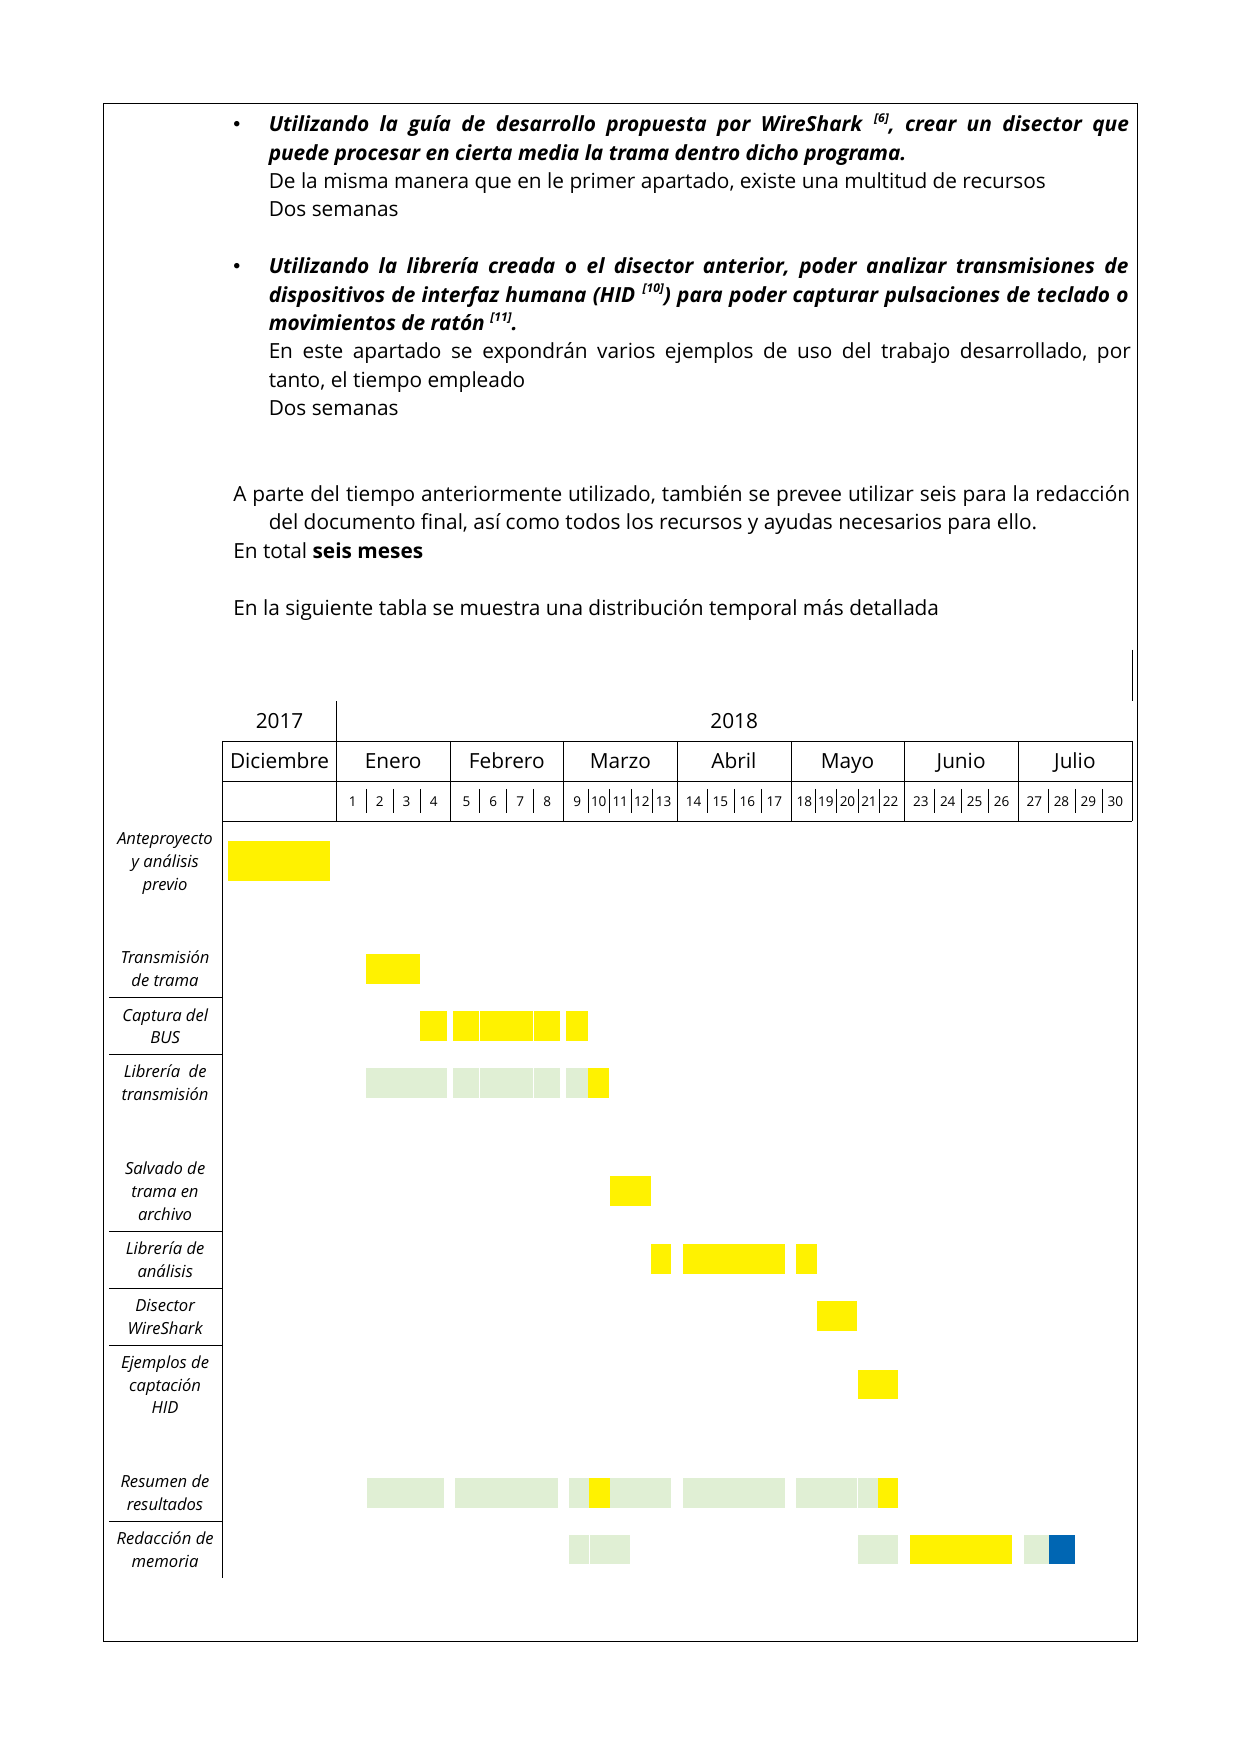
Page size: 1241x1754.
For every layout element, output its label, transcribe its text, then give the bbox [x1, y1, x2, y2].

table_header [1049, 1535, 1075, 1564]
table_cell 2018 [337, 701, 1132, 741]
table_cell Marzo [564, 742, 677, 781]
table_header [506, 1478, 532, 1508]
table_cell [1018, 822, 1132, 901]
table_header [910, 1478, 935, 1508]
table_cell [563, 1464, 677, 1521]
table_header [418, 1176, 444, 1206]
table_cell [450, 940, 563, 997]
table_header [794, 1011, 815, 1041]
table_cell [109, 781, 222, 821]
table_header [1102, 1011, 1129, 1041]
table_header [817, 1478, 837, 1508]
table_header [630, 1535, 651, 1564]
table_header 9 [566, 789, 588, 813]
table_cell [336, 901, 450, 940]
table_header [1048, 1011, 1075, 1041]
table_cell Antecedentes y objetivos: Desde el momento de su lanzamiento en la última década del siglo pasado, el bus de comunicación USB (Universal Serial Bus) se ha ido proclamando como el bus comercial más conocido y usado. Una de las gran ventajas que trae consigo la implementación de este bus, a parte de la sencillez general de uso, es la gran versatilidad que puede proporcionar, por eso, no es de extrañar que hayan surgido una considerable cantidad de aplicaciones , tales como: Dispositivos de interfaz humana (ratones, teclados, etc..). Dispositivos de almacenamiento masivo “USB-MSC” (pendrives, USB a SATA, etc..). Herramientas de adquisición de datos y comunicación (adaptadores de USB a Serie o USB a WiFi, etc..). Debido a todo lo anterior, sería de gran interés y utilidad disponer de un analizador, que de forma pasiva pueda captar la trama de comunicación que se transmite por el bus, enviarla a un equipo, y posteriormente analizarla para su uso en depuración o seguridad. Resultados esperados: El resultado de este trabajo se pretende dividir en dos grupos totalmente diferenciados, en el primero se tratarán elementos a nivel hardware y comunicación entre dispositivos, mientras que en el segundo se trabajará con el tratado y análisis de los resultados del primer grupo. Cabe destacar que durante la totalidad de este trabajo prevalecerá el uso de software libre. En primer lugar, se espera poder capturar y transmitir a un equipo tramas provenientes de un bus USB, para ello: Utilizando un FPGA, concretamente el modelo ICE40HX1K [1] de la empresa Lattice, se generará un sintetizado a partir del lenguaje de descripción de Hardware Verilog [2][3][4] que contenga toda la lógica para la captación de tramas, independientemente del tipo (Low-Speed, Full-Speed, etc...) [5][9][12]. Se implantará una librería escrita en lenguaje C/C++ que permita comunicar la plataforma de captación anterior con un equipo (como puede ser una Raspberry Pi [7]). A partir de una trama USB obtenida de cualquier método, tanto por el método anteriormente descrito, como a partir de medios externos, se pretende poder trabajar sobre ella pudiendo integrar los siguientes aspectos. Capacidad de almacenar la trama en archivos de capturas, tal como pcap [8]. Creación de un disector funcional para el analizador de paquetes WireShark [6]. Plataforma de análisis de dispositivos de interfaz humana (HID), tales como Keylogger o seguidor de puntero de ratón [11]. Temporización: Tal como se ha comentado en los “Resultados esperados”, este proyecto se puede separar en dos grupos. Ambos, a su vez, pueden dividirse en varios apartados. Captura y transmisión. Diseño de método de transmisión de la trama a un equipo. Para poder llevar un control adecuado, se necesita en primer lugar poder implementar una transmisión básica de información entre el FPGA y el equipo de análisis. Esta método de comunicación se prevee que se implemente en dos semanas, pudiendo añadir pequeñas funcionalidades en el transcurso del siguiente apartado según se necesite. Implementación básica de un método de sincronización y captura del bus USB utilizando un FPGA. Este apartado se puede considerar como el de mayor importancia en este grupo, por eso, se plantea un periodo de realización de un mes y medio. Librería que permita obtener y utilizar la trama transmitida según el método anterior. Al depender este apartado de los otros dos anteriores, se pretende desarrollar a la par que el resto, añadiendo funcionalidades a media que se necesiten. Antes de la finalización de este grupo, se pretende añadir una semana extra para depurar, mejorar y limpiar el código implementado en la librería. En total se pretende trabajar en este grupo un total de dos meses y una semana. Procesado de la trama. Utilizando la librería del grupo anterior, ampliarla para poder guardar la trama en un archivo de fácil utilización, como puede ser PCAP. Existe multitud de recursos y librería útiles [13] con los que partir, por tanto, no se plantea un extenso periodo para el desarrollo de este apartado, pudiendo ser este de dos semanas. Creación de librería de análisis básico de la trama. Es en este apartado donde se debe implementar todo el análisis de la trama USB, por tanto, se le plantea su realización durante un mes y medio. Utilizando la guía de desarrollo propuesta por WireShark [6], crear un disector que puede procesar en cierta media la trama dentro dicho programa. De la misma manera que en le primer apartado, existe una multitud de recursos Dos semanas Utilizando la librería creada o el disector anterior, poder analizar transmisiones de dispositivos de interfaz humana (HID [10]) para poder capturar pulsaciones de teclado o movimientos de ratón [11]. En este apartado se expondrán varios ejemplos de uso del trabajo desarrollado, por tanto, el tiempo empleado Dos semanas A parte del tiempo anteriormente utilizado, también se prevee utilizar seis para la redacción del documento final, así como todos los recursos y ayudas necesarios para ello. En total seis meses En la siguiente tabla se muestra una distribución temporal más detallada Bibliografía: iCE40 LP/HX Family Data Sheet - Lattice Semiconductor – Marzo 2017 (Versión 3.3) - http://www.latticesemi.com/view_document?document_id=49312 Lattice ICE Technology Library - Lattice Semiconductor - Marzo 2015 (Versión 2.9) - http://www.latticesemi.com/~/media/LatticeSemi/Documents/TechnicalBriefs/SBTICETechnologyLibrary201504.pdf Tutorial de FPGA utilizando lenguaje descriptivo Verilog - Juan Gonzalez-Gomez (Obijuan) – Noviembre 2015 - https://github.com/Obijuan/open-fpga-verilog-tutorial/wiki Verilog HDL Quick Reference Guide - Stuart Sutherland – 2001 - http://sutherland-hdl.com/pdfs/verilog_2001_ref_guide.pdf USB made simple - MQP Electronics Ltd – 2008 - http://www.usbmadesimple.co.uk/ Adding a basic dissector - Ulf Lamping, Luis E. Garcia Ontanon, Graham Bloice – diciembre 2014 (revisión 1.1) - https://www.wireshark.org/docs/wsdg_html_chunked/ChDissectAdd.html Introducción a Raspberry Pi - Francisco Moya Fernández – Enero 2017 - https://franciscomoya.gitbooks.io/taller-de-raspberry-pi/content/es/index.html PCAP next generation file format specification - M. Tuexen, Ed., Muenster Univ. of Appl. Sciences, F. Risso, Politecnico di Torino, J. Bongertz, Airbus DS CyberSecurity, G. Combs, Wireshark, G. Harris – 2017 - https://github.com/pcapng/pcapng USB Complete (2nd Edition) – Jan Axelson – 2004 Device Class Definition for Human Interface Devices (HID) V1.11- USB Implementers Forum, Inc. - Junio 2001 - http://www.usb.org/developers/hidpage/HID1_11.pdf USB-based attacks - Nir Nissim,Ran Yahalom,Yuval Elovici - 2017 - https://doi.org/10.1016/j.cose.2017.08.002 USB in a nutshell - Craig Peacock – 2010 - http://www.beyondlogic.org/usbnutshell/usb1.shtml Awesome pcaptools - caesar0301 - 2015 - https://github.com/caesar0301/awesome-pcaptools [104, 104, 1137, 1641]
table_header [455, 1301, 481, 1331]
table_header [566, 1068, 588, 1098]
table_header [961, 1068, 988, 1098]
table_header [986, 1370, 1012, 1399]
table_cell [109, 701, 222, 741]
table_header [794, 954, 815, 984]
table_header 7 [507, 789, 533, 813]
table_cell [563, 1288, 677, 1345]
table_cell Enero [337, 742, 450, 781]
table_header [589, 1478, 610, 1508]
table_cell [336, 1111, 450, 1151]
table_cell [1018, 1111, 1132, 1151]
table_cell [791, 1231, 904, 1288]
table_header [532, 1370, 558, 1399]
table_cell [563, 1424, 677, 1464]
table_header [1048, 1068, 1075, 1098]
table_header 4 [421, 789, 447, 813]
table_header [815, 1011, 836, 1041]
table_cell [904, 901, 1018, 940]
table_header [367, 1370, 393, 1399]
table_header [935, 1370, 961, 1399]
table_header [759, 1176, 785, 1206]
table_header [651, 1301, 671, 1331]
table_header [837, 1244, 857, 1274]
table_cell [1019, 782, 1132, 821]
table_header [837, 1535, 857, 1564]
table_header [878, 1244, 898, 1274]
table_header [455, 1244, 481, 1274]
table_header [588, 1011, 609, 1041]
table_header [630, 1370, 651, 1399]
table_header [934, 1068, 961, 1098]
table_header 20 [837, 789, 858, 813]
table_header [651, 1478, 671, 1508]
table_cell [791, 822, 904, 901]
table_header [961, 1244, 986, 1274]
table_cell [450, 1464, 563, 1521]
table_header [734, 1301, 759, 1331]
table_cell Disector WireShark [109, 1289, 222, 1345]
table_header [393, 1068, 420, 1098]
table_header [1100, 1301, 1126, 1331]
table_header [393, 1244, 418, 1274]
table_cell [109, 901, 222, 940]
table_header [367, 1301, 393, 1331]
table_cell Salvado de trama en archivo [109, 1151, 222, 1231]
table_cell [563, 1054, 677, 1111]
table_header [366, 954, 393, 984]
table_header [393, 1176, 418, 1206]
table_cell [904, 1111, 1018, 1151]
table_header [1024, 1535, 1049, 1564]
table_header [878, 1370, 898, 1399]
table_header [342, 1478, 367, 1508]
table_cell [336, 822, 450, 901]
table_header [610, 1301, 630, 1331]
table_header [759, 1244, 785, 1274]
table_cell 2017 [223, 701, 336, 741]
table_cell [223, 1424, 336, 1464]
table_cell Ejemplos de captación HID [109, 1346, 222, 1424]
table_header [1024, 1176, 1049, 1206]
table_header [796, 1176, 817, 1206]
table_cell [677, 1151, 791, 1231]
table_cell [336, 1521, 450, 1578]
table_header [420, 1011, 447, 1041]
table_cell Diciembre [223, 742, 336, 781]
table_header 10 [589, 789, 609, 813]
table_header [342, 1301, 367, 1331]
table_header [342, 1370, 367, 1399]
table_header [1100, 1176, 1126, 1206]
table_header [339, 1068, 366, 1098]
table_header 14 [680, 789, 707, 813]
table_header [817, 1176, 837, 1206]
table_header [935, 1535, 961, 1564]
table_header [609, 954, 631, 984]
table_header [393, 954, 420, 984]
table_cell [791, 997, 904, 1054]
table_cell [563, 997, 677, 1054]
table_header [393, 1370, 418, 1399]
table_header 24 [935, 789, 961, 813]
table_cell Febrero [451, 742, 563, 781]
table_header [683, 1176, 708, 1206]
table_header [420, 1068, 447, 1098]
table_header [418, 1244, 444, 1274]
table_cell [677, 1054, 791, 1111]
table_header [532, 1176, 558, 1206]
table_header [961, 1535, 986, 1564]
table_header [569, 1244, 589, 1274]
table_header 1 [339, 789, 366, 813]
table_cell [450, 1151, 563, 1231]
table_cell [563, 1231, 677, 1288]
table_header [342, 1535, 367, 1564]
table_header [115, 655, 216, 695]
table_header [934, 954, 961, 984]
table_cell [904, 1521, 1018, 1578]
table_cell [336, 997, 450, 1054]
table_header [1100, 1478, 1126, 1508]
table_cell [1018, 940, 1132, 997]
table_cell [904, 997, 1018, 1054]
table_header [734, 1244, 759, 1274]
table_header [988, 1011, 1015, 1041]
table_cell [904, 1288, 1018, 1345]
table_cell [336, 940, 450, 997]
table_header 17 [762, 789, 788, 813]
table_header [109, 650, 1132, 701]
table_header [707, 1068, 734, 1098]
table_header [1024, 1301, 1049, 1331]
table_cell [450, 997, 563, 1054]
table_header [1102, 1068, 1129, 1098]
table_header [610, 1478, 630, 1508]
table_header [817, 1244, 837, 1274]
table_header [610, 1244, 630, 1274]
table_header [817, 1535, 837, 1564]
table_header [1075, 1244, 1100, 1274]
table_header [858, 1068, 879, 1098]
table_header [907, 1011, 934, 1041]
table_cell [450, 901, 563, 940]
table_header [858, 1176, 878, 1206]
table_cell Anteproyecto y análisis previo [109, 821, 222, 901]
table_header [216, 655, 317, 695]
table_cell [336, 1464, 450, 1521]
table_header [1021, 1011, 1048, 1041]
table_cell [904, 1231, 1018, 1288]
table_header 23 [907, 789, 934, 813]
table_header [837, 1370, 857, 1399]
table_header [935, 1176, 961, 1206]
table_cell Abril [678, 742, 791, 781]
table_header [721, 655, 822, 695]
table_header [708, 1370, 734, 1399]
table_header 30 [1103, 789, 1129, 813]
table_header [1075, 954, 1102, 984]
table_cell [1018, 901, 1132, 940]
table_header [986, 1244, 1012, 1274]
table_cell Captura del BUS [109, 998, 222, 1054]
table_cell [109, 1424, 222, 1464]
table_header [653, 954, 674, 984]
table_cell [677, 997, 791, 1054]
table_header [590, 1301, 610, 1331]
table_header [481, 1301, 506, 1331]
table_header [878, 1301, 898, 1331]
table_cell [791, 1521, 904, 1578]
table_cell [791, 1111, 904, 1151]
table_header [988, 954, 1015, 984]
table_header [418, 1301, 444, 1331]
table_header 27 [1021, 789, 1048, 813]
table_cell [450, 1521, 563, 1578]
table_header [506, 954, 533, 984]
table_cell Transmisión de trama [109, 940, 222, 997]
table_cell [791, 1288, 904, 1345]
table_header [569, 1176, 589, 1206]
table_header [986, 1176, 1012, 1206]
table_cell [223, 1151, 336, 1231]
table_header [986, 1535, 1012, 1564]
table_header [455, 1176, 481, 1206]
table_header [418, 1535, 444, 1564]
table_header [532, 1244, 558, 1274]
table_header [506, 1176, 532, 1206]
table_header [610, 1535, 630, 1564]
table_header [880, 1011, 901, 1041]
table_cell [1018, 1345, 1132, 1424]
table_header [651, 1370, 671, 1399]
table_cell [1018, 1521, 1132, 1578]
table_header 8 [534, 789, 560, 813]
table_header [986, 1301, 1012, 1331]
table_header [569, 1478, 589, 1508]
table_cell [223, 940, 336, 997]
table_header [986, 1478, 1012, 1508]
table_header [1049, 1370, 1075, 1399]
table_header [734, 1068, 761, 1098]
table_header 26 [989, 789, 1015, 813]
table_header [759, 1370, 785, 1399]
table_header [651, 1176, 671, 1206]
table_header [367, 1176, 393, 1206]
table_cell [677, 822, 791, 901]
table_header [761, 1068, 788, 1098]
table_cell [223, 1231, 336, 1288]
table_header [858, 1478, 878, 1508]
table_header [590, 1244, 610, 1274]
table_cell [223, 901, 336, 940]
table_header [988, 1068, 1015, 1098]
table_cell [450, 1345, 563, 1424]
table_header [759, 1478, 785, 1508]
table_cell [563, 822, 677, 901]
table_header [836, 954, 858, 984]
table_header [837, 1301, 857, 1331]
table_cell [905, 782, 1018, 821]
table_cell Julio [1019, 742, 1132, 781]
table_header [836, 1011, 858, 1041]
table_header [683, 1370, 708, 1399]
table_header [734, 1011, 761, 1041]
table_cell [904, 1054, 1018, 1111]
table_header 15 [708, 789, 734, 813]
table_header [961, 1301, 986, 1331]
table_cell [336, 1151, 450, 1231]
table_header [910, 1244, 935, 1274]
table_header [506, 1244, 532, 1274]
table_header 3 [394, 789, 420, 813]
table_header [858, 1011, 879, 1041]
table_header [480, 954, 506, 984]
table_cell [223, 1054, 336, 1111]
table_header [630, 1244, 651, 1274]
table_header [734, 1535, 759, 1564]
table_cell [564, 782, 677, 821]
table_header [734, 1176, 759, 1206]
table_cell [904, 1151, 1018, 1231]
table_header [651, 1535, 671, 1564]
table_header [858, 1535, 878, 1564]
table_header [418, 1478, 444, 1508]
table_header [228, 841, 330, 881]
table_cell [792, 782, 904, 821]
table_cell [791, 940, 904, 997]
table_header [1102, 954, 1129, 984]
table_header [683, 1478, 708, 1508]
table_header [393, 1011, 420, 1041]
table_header [796, 1244, 817, 1274]
table_header [317, 655, 620, 695]
table_cell Mayo [792, 742, 904, 781]
table_header [480, 1011, 506, 1041]
table_cell Librería de transmisión [109, 1055, 222, 1111]
table_header [566, 1011, 588, 1041]
table_cell [109, 1111, 222, 1151]
table_header [759, 1535, 785, 1564]
table_cell [904, 1464, 1018, 1521]
table_header [366, 1011, 393, 1041]
table_header [367, 1244, 393, 1274]
table_header [1049, 1176, 1075, 1206]
table_header [1100, 1370, 1126, 1399]
table_header [481, 1244, 506, 1274]
table_header [796, 1301, 817, 1331]
table_cell [563, 1521, 677, 1578]
table_header [393, 1535, 418, 1564]
table_header [815, 1068, 836, 1098]
table_header [880, 954, 901, 984]
table_header [566, 954, 588, 984]
table_header [588, 954, 609, 984]
table_cell [677, 1111, 791, 1151]
table_header [880, 1068, 901, 1098]
table_header 2 [367, 789, 393, 813]
table_cell [223, 997, 336, 1054]
table_cell [223, 1288, 336, 1345]
table_header [367, 1535, 393, 1564]
table_cell [223, 782, 336, 821]
table_header [609, 1068, 631, 1098]
table_cell [1018, 1054, 1132, 1111]
table_header [910, 1176, 935, 1206]
table_header [961, 1370, 986, 1399]
table_header 13 [653, 789, 674, 813]
table_header [506, 1301, 532, 1331]
table_header [878, 1176, 898, 1206]
table_header [393, 1478, 418, 1508]
table_header [683, 1535, 708, 1564]
table_cell [563, 1151, 677, 1231]
table_header [1100, 1244, 1126, 1274]
table_header [1100, 1535, 1126, 1564]
table_header 25 [962, 789, 988, 813]
table_header [961, 1011, 988, 1041]
table_header [393, 1301, 418, 1331]
table_header [630, 1301, 651, 1331]
table_cell [563, 901, 677, 940]
table_header [734, 1478, 759, 1508]
table_header [420, 954, 447, 984]
table_header [837, 1478, 857, 1508]
table_header [631, 1011, 652, 1041]
table_header [796, 1535, 817, 1564]
table_header [653, 1011, 674, 1041]
table_header [707, 1011, 734, 1041]
table_cell Redacción de memoria [109, 1522, 222, 1578]
table_header [1024, 1370, 1049, 1399]
table_cell [223, 1464, 336, 1521]
table_cell [223, 1345, 336, 1424]
table_header [1075, 1068, 1102, 1098]
table_header [837, 1176, 857, 1206]
table_header [680, 1011, 707, 1041]
table_header [935, 1244, 961, 1274]
table_cell [223, 1521, 336, 1578]
table_header [680, 954, 707, 984]
table_header [569, 1535, 589, 1564]
table_header [761, 1011, 788, 1041]
table_header [532, 1535, 558, 1564]
table_cell [791, 1345, 904, 1424]
table_header [796, 1478, 817, 1508]
table_header [590, 1535, 610, 1564]
table_cell [791, 1054, 904, 1111]
table_header [609, 1011, 631, 1041]
table_header [878, 1478, 898, 1508]
table_header [858, 954, 879, 984]
table_header [910, 1370, 935, 1399]
table_header [708, 1301, 734, 1331]
table_cell [336, 1054, 450, 1111]
table_cell [791, 901, 904, 940]
table_header [910, 1535, 935, 1564]
table_header [506, 1370, 532, 1399]
table_header [481, 1176, 506, 1206]
table_cell [563, 940, 677, 997]
table_header [707, 954, 734, 984]
table_header [455, 1535, 481, 1564]
table_header [1024, 1244, 1049, 1274]
table_header [339, 954, 366, 984]
table_header [734, 1370, 759, 1399]
table_header [630, 1176, 651, 1206]
table_header 5 [453, 789, 479, 813]
table_cell [109, 741, 222, 781]
table_cell [677, 1424, 791, 1464]
table_cell [1018, 1231, 1132, 1288]
table_cell [1018, 1151, 1132, 1231]
table_header [1075, 1370, 1100, 1399]
table_header [455, 1370, 481, 1399]
table_header [961, 954, 988, 984]
table_cell [791, 1424, 904, 1464]
table_header [480, 1068, 506, 1098]
table_header [823, 655, 1126, 695]
table_header [342, 1176, 367, 1206]
table_cell [904, 940, 1018, 997]
table_header 28 [1049, 789, 1075, 813]
table_header [481, 1535, 506, 1564]
table_header [878, 1535, 898, 1564]
table_cell [337, 782, 450, 821]
table_header [1075, 1176, 1100, 1206]
table_cell [1018, 1464, 1132, 1521]
table_header [532, 1301, 558, 1331]
table_cell [677, 1231, 791, 1288]
table_header [631, 954, 652, 984]
table_header [817, 1301, 837, 1331]
table_header [858, 1301, 878, 1331]
table_header [858, 1370, 878, 1399]
table_header [683, 1301, 708, 1331]
table_cell [677, 1288, 791, 1345]
table_header [794, 1068, 815, 1098]
table_header [680, 1068, 707, 1098]
table_header [1049, 1244, 1075, 1274]
table_cell [677, 1521, 791, 1578]
table_header [910, 1301, 935, 1331]
table_header [631, 1068, 652, 1098]
table_cell [223, 1111, 336, 1151]
table_cell [336, 1424, 450, 1464]
table_header [481, 1370, 506, 1399]
table_header [1021, 954, 1048, 984]
table_cell [563, 1111, 677, 1151]
table_header 16 [735, 789, 761, 813]
table_header [1048, 954, 1075, 984]
table_header 19 [816, 789, 836, 813]
table_cell [677, 940, 791, 997]
table_header [534, 954, 560, 984]
table_cell [677, 1345, 791, 1424]
table_cell [677, 901, 791, 940]
table_header 21 [859, 789, 879, 813]
table_header 6 [480, 789, 506, 813]
table_header [532, 1478, 558, 1508]
table_header [1075, 1011, 1102, 1041]
table_header [366, 1068, 393, 1098]
table_header [1049, 1478, 1075, 1508]
table_header [815, 954, 836, 984]
table_header [761, 954, 788, 984]
table_cell [450, 1288, 563, 1345]
table_header 12 [632, 789, 652, 813]
table_header [708, 1535, 734, 1564]
table_header [1024, 1478, 1049, 1508]
table_header [796, 1370, 817, 1399]
table_header [907, 954, 934, 984]
table_header [610, 1370, 630, 1399]
table_header 29 [1076, 789, 1102, 813]
table_cell Librería de análisis [109, 1232, 222, 1288]
table_cell [791, 1464, 904, 1521]
table_cell Resumen de resultados [109, 1464, 222, 1521]
table_cell Junio [905, 742, 1018, 781]
table_cell [904, 822, 1018, 901]
table_cell [336, 1288, 450, 1345]
table_header [590, 1370, 610, 1399]
table_header [455, 1478, 481, 1508]
table_header [1075, 1301, 1100, 1331]
table_header [651, 1244, 671, 1274]
table_header [453, 1011, 479, 1041]
table_header [836, 1068, 858, 1098]
table_header [590, 1176, 610, 1206]
table_cell [450, 1111, 563, 1151]
table_header [588, 1068, 609, 1098]
table_header [1049, 1301, 1075, 1331]
table_header [961, 1478, 986, 1508]
table_header [1075, 1478, 1100, 1508]
table_header [620, 655, 721, 695]
table_header [610, 1176, 630, 1206]
table_header [708, 1244, 734, 1274]
table_header [734, 954, 761, 984]
table_header [935, 1478, 961, 1508]
table_cell [563, 1345, 677, 1424]
table_header [342, 1244, 367, 1274]
table_cell [791, 1151, 904, 1231]
table_header [1021, 1068, 1048, 1098]
table_header 22 [880, 789, 901, 813]
table_header [907, 1068, 934, 1098]
table_cell [223, 822, 336, 901]
table_header [961, 1176, 986, 1206]
table_header [934, 1011, 961, 1041]
table_header [935, 1301, 961, 1331]
table_header 11 [610, 789, 631, 813]
table_header [481, 1478, 506, 1508]
table_cell [450, 1054, 563, 1111]
table_header [506, 1011, 533, 1041]
table_cell [904, 1345, 1018, 1424]
table_header [858, 1244, 878, 1274]
table_header [453, 954, 479, 984]
table_header [453, 1068, 479, 1098]
table_header [817, 1370, 837, 1399]
table_header [506, 1535, 532, 1564]
table_header [534, 1011, 560, 1041]
table_cell [677, 1464, 791, 1521]
table_cell [450, 1424, 563, 1464]
table_header 18 [794, 789, 815, 813]
table_cell [336, 1231, 450, 1288]
table_cell [1018, 1424, 1132, 1464]
table_header [1075, 1535, 1100, 1564]
table_cell [450, 1231, 563, 1288]
table_cell [678, 782, 791, 821]
table_header [367, 1478, 393, 1508]
table_header [569, 1301, 589, 1331]
table_header [418, 1370, 444, 1399]
table_cell [451, 782, 563, 821]
table_header [630, 1478, 651, 1508]
table_cell [1018, 1288, 1132, 1345]
table_header [708, 1176, 734, 1206]
table_cell [336, 1345, 450, 1424]
table_header [339, 1011, 366, 1041]
table_cell [450, 822, 563, 901]
table_header [708, 1478, 734, 1508]
table_header [506, 1068, 533, 1098]
table_cell [1018, 997, 1132, 1054]
table_cell [904, 1424, 1018, 1464]
table_header [653, 1068, 674, 1098]
table_header [569, 1370, 589, 1399]
table_header [759, 1301, 785, 1331]
table_header [534, 1068, 560, 1098]
table_header [683, 1244, 708, 1274]
